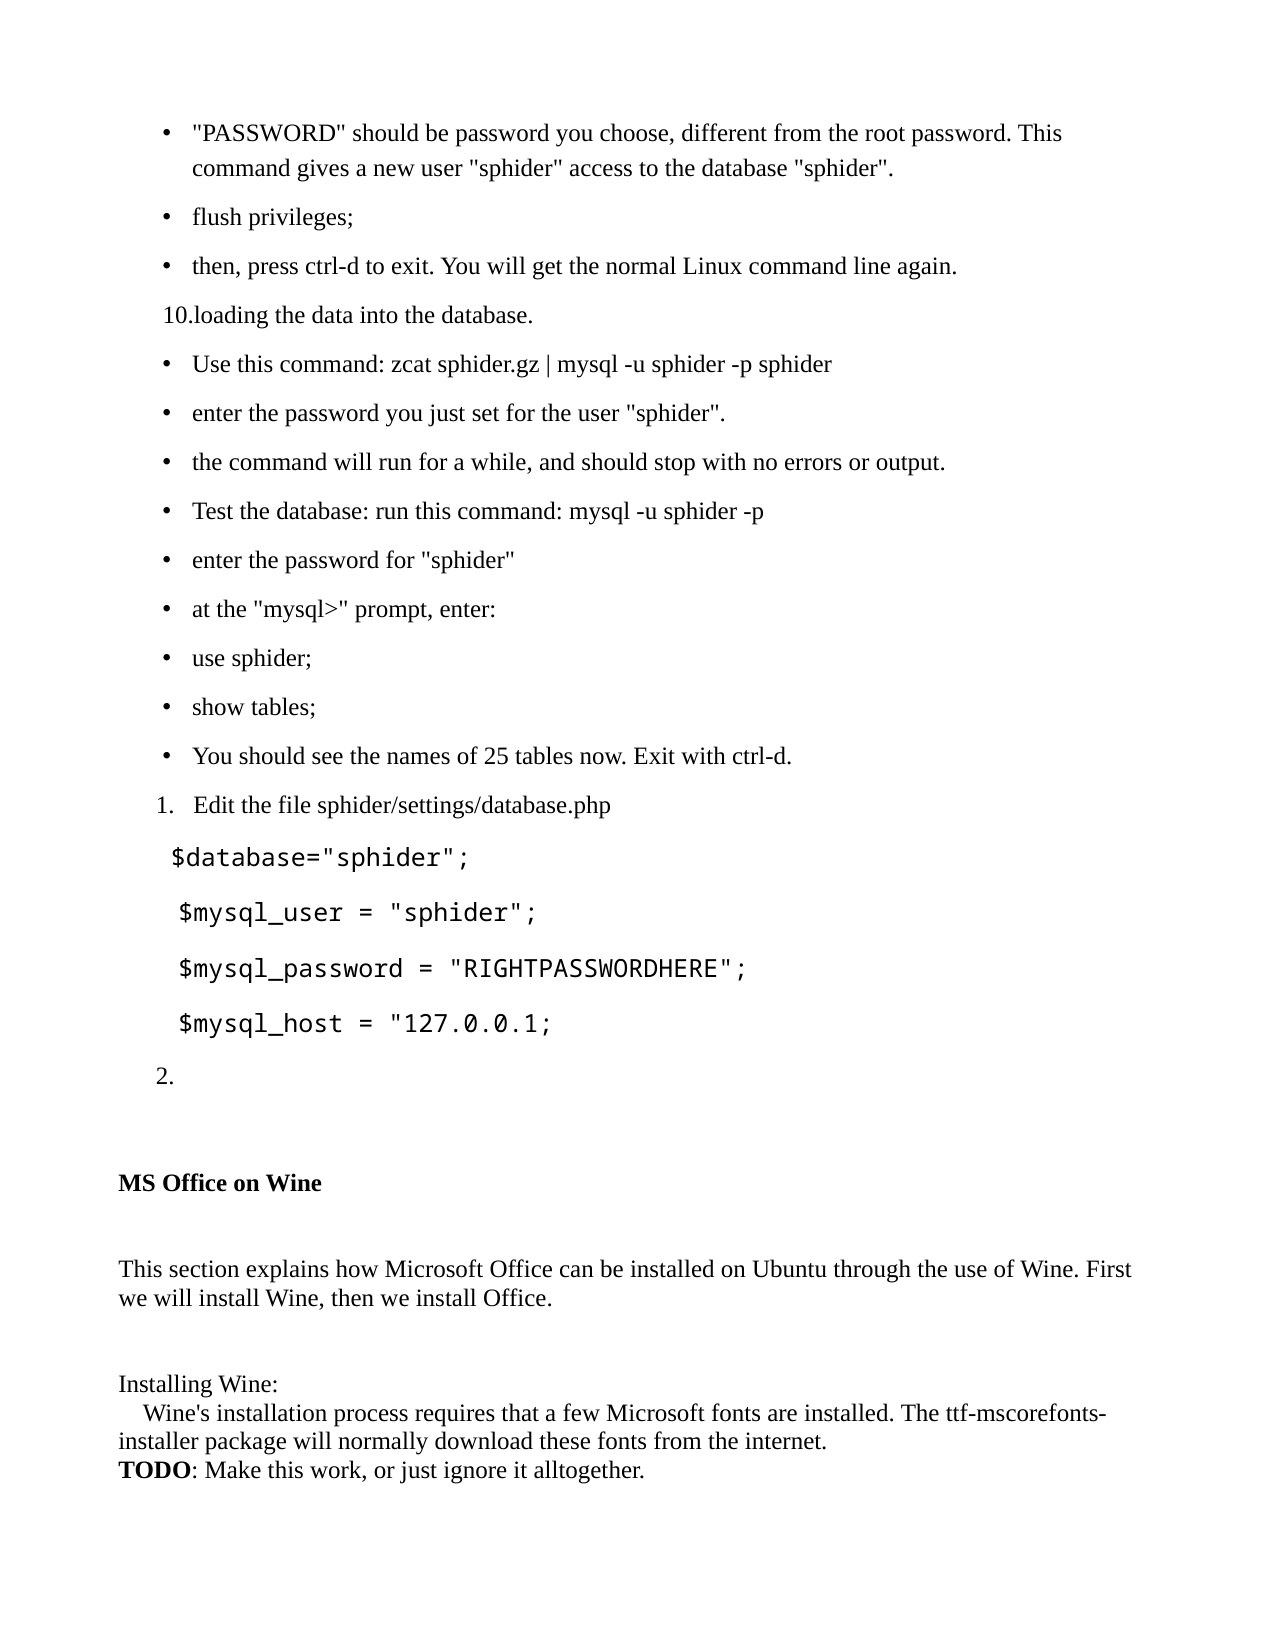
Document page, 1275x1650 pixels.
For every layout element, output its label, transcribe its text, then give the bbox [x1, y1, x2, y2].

list at the "mysql>" prompt, enter: [162, 594, 1157, 623]
list Use this command: zcat sphider.gz | mysql -u sphider -p sphider [162, 349, 1157, 378]
text $mysql_host = "127.0.0.1; [118, 1006, 1157, 1040]
list loading the data into the database. [162, 300, 1157, 328]
list "PASSWORD" should be password you choose, different from the root password. This command gives a new user "sphider" access to the database "sphider". [162, 118, 1157, 181]
list use sphider; [162, 643, 1157, 672]
list the command will run for a while, and should stop with no errors or output. [162, 447, 1157, 476]
list flush privileges; [162, 202, 1157, 230]
list enter the password you just set for the user "sphider". [162, 398, 1157, 427]
list then, press ctrl-d to exit. You will get the normal Linux command line again. [162, 251, 1157, 279]
text $mysql_password = "RIGHTPASSWORDHERE"; [118, 950, 1157, 984]
text Installing Wine: [118, 1369, 1157, 1398]
text Wine's installation process requires that a few Microsoft fonts are installed. The ttf-mscorefonts-installer package will normally download these fonts from the internet. [118, 1398, 1157, 1455]
list enter the password for "sphider" [162, 545, 1157, 574]
list You should see the names of 25 tables now. Exit with ctrl-d. [162, 741, 1157, 770]
text MS Office on Wine [118, 1168, 1157, 1196]
text $database="sphider"; [118, 839, 1157, 873]
text $mysql_user = "sphider"; [118, 895, 1157, 929]
list show tables; [162, 692, 1157, 721]
list Edit the file sphider/settings/database.php [156, 790, 1157, 819]
text This section explains how Microsoft Office can be installed on Ubuntu through the use of Wine. First we will install Wine, then we install Office. [118, 1254, 1157, 1311]
text TODO: Make this work, or just ignore it alltogether. [118, 1455, 1157, 1484]
list Test the database: run this command: mysql -u sphider -p [162, 496, 1157, 525]
